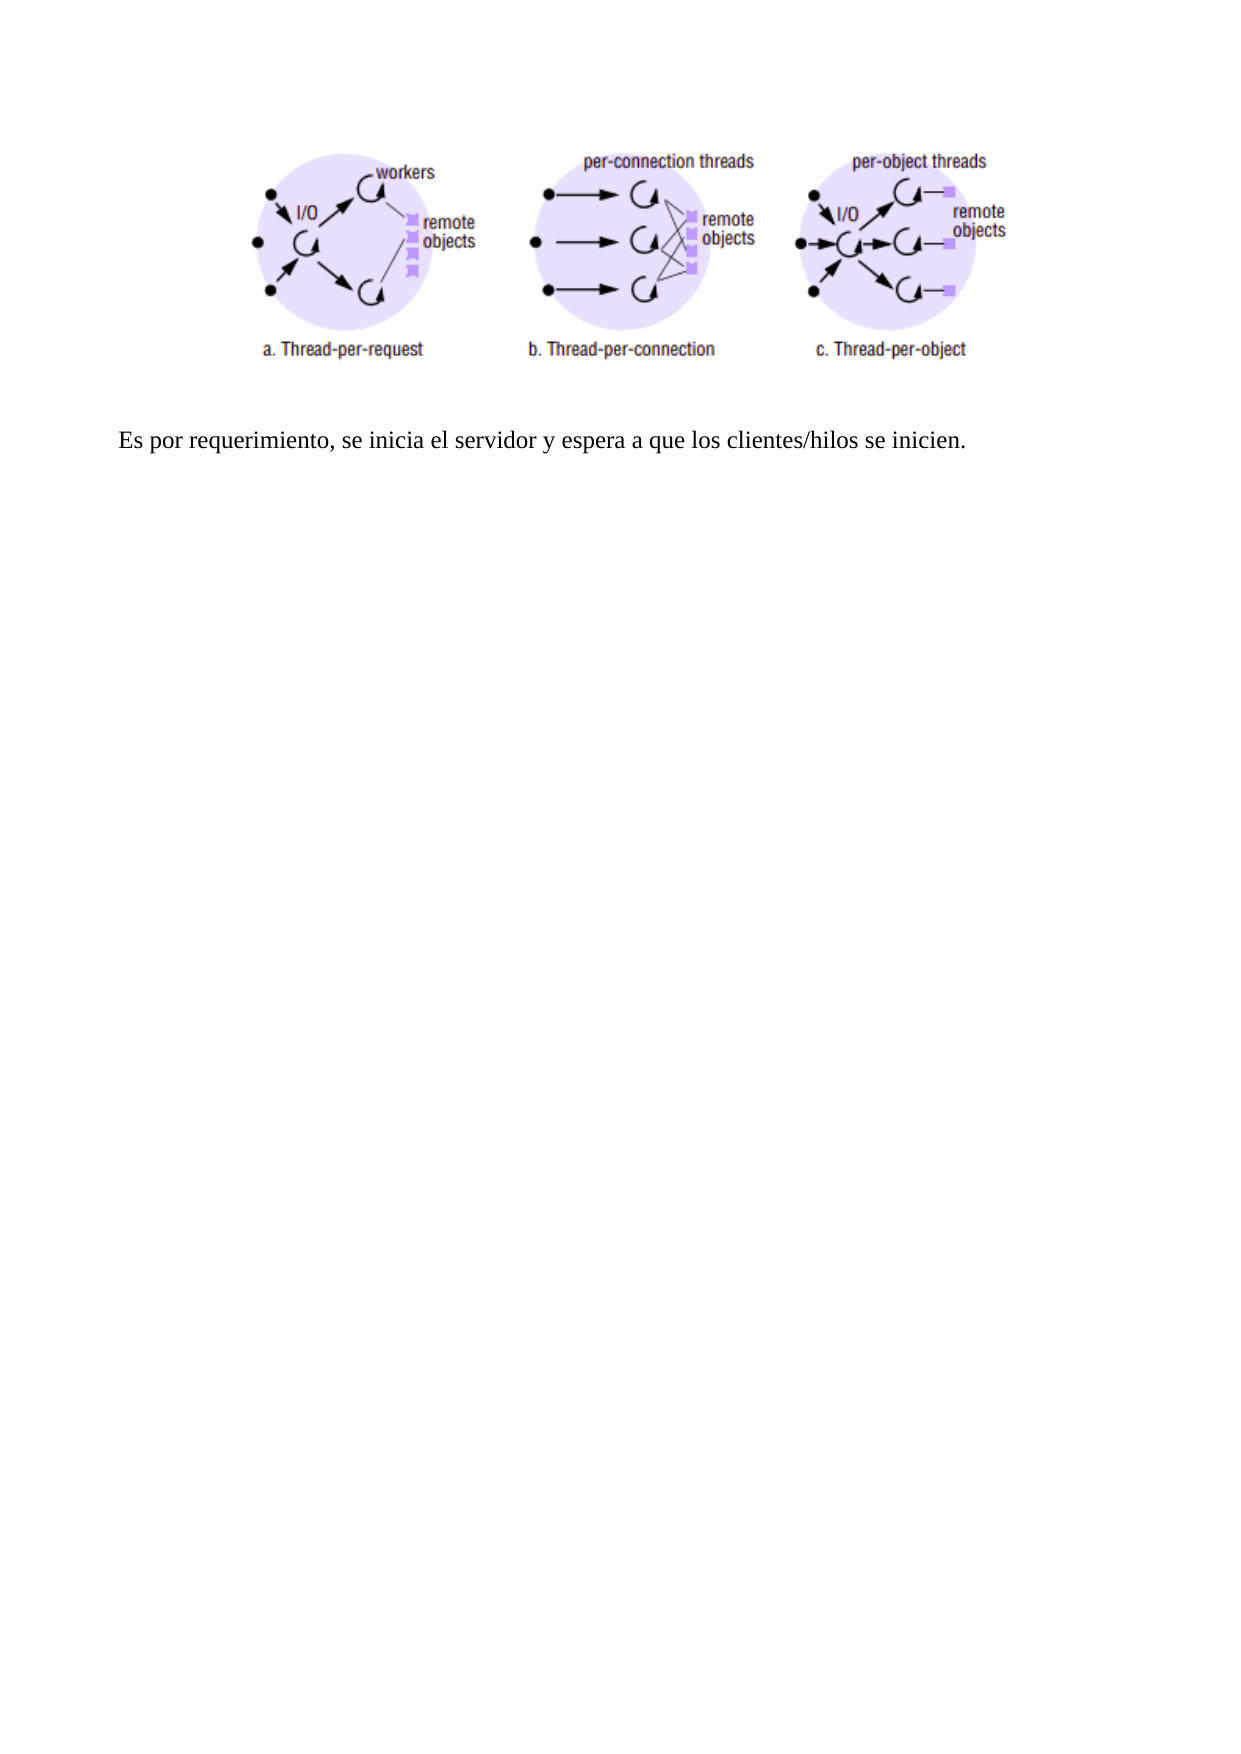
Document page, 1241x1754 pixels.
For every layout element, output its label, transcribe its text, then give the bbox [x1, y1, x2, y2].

text Es por requerimiento, se inicia el servidor y espera a que los clientes/hilos se inicien. [118, 425, 1122, 454]
picture [203, 118, 1037, 370]
